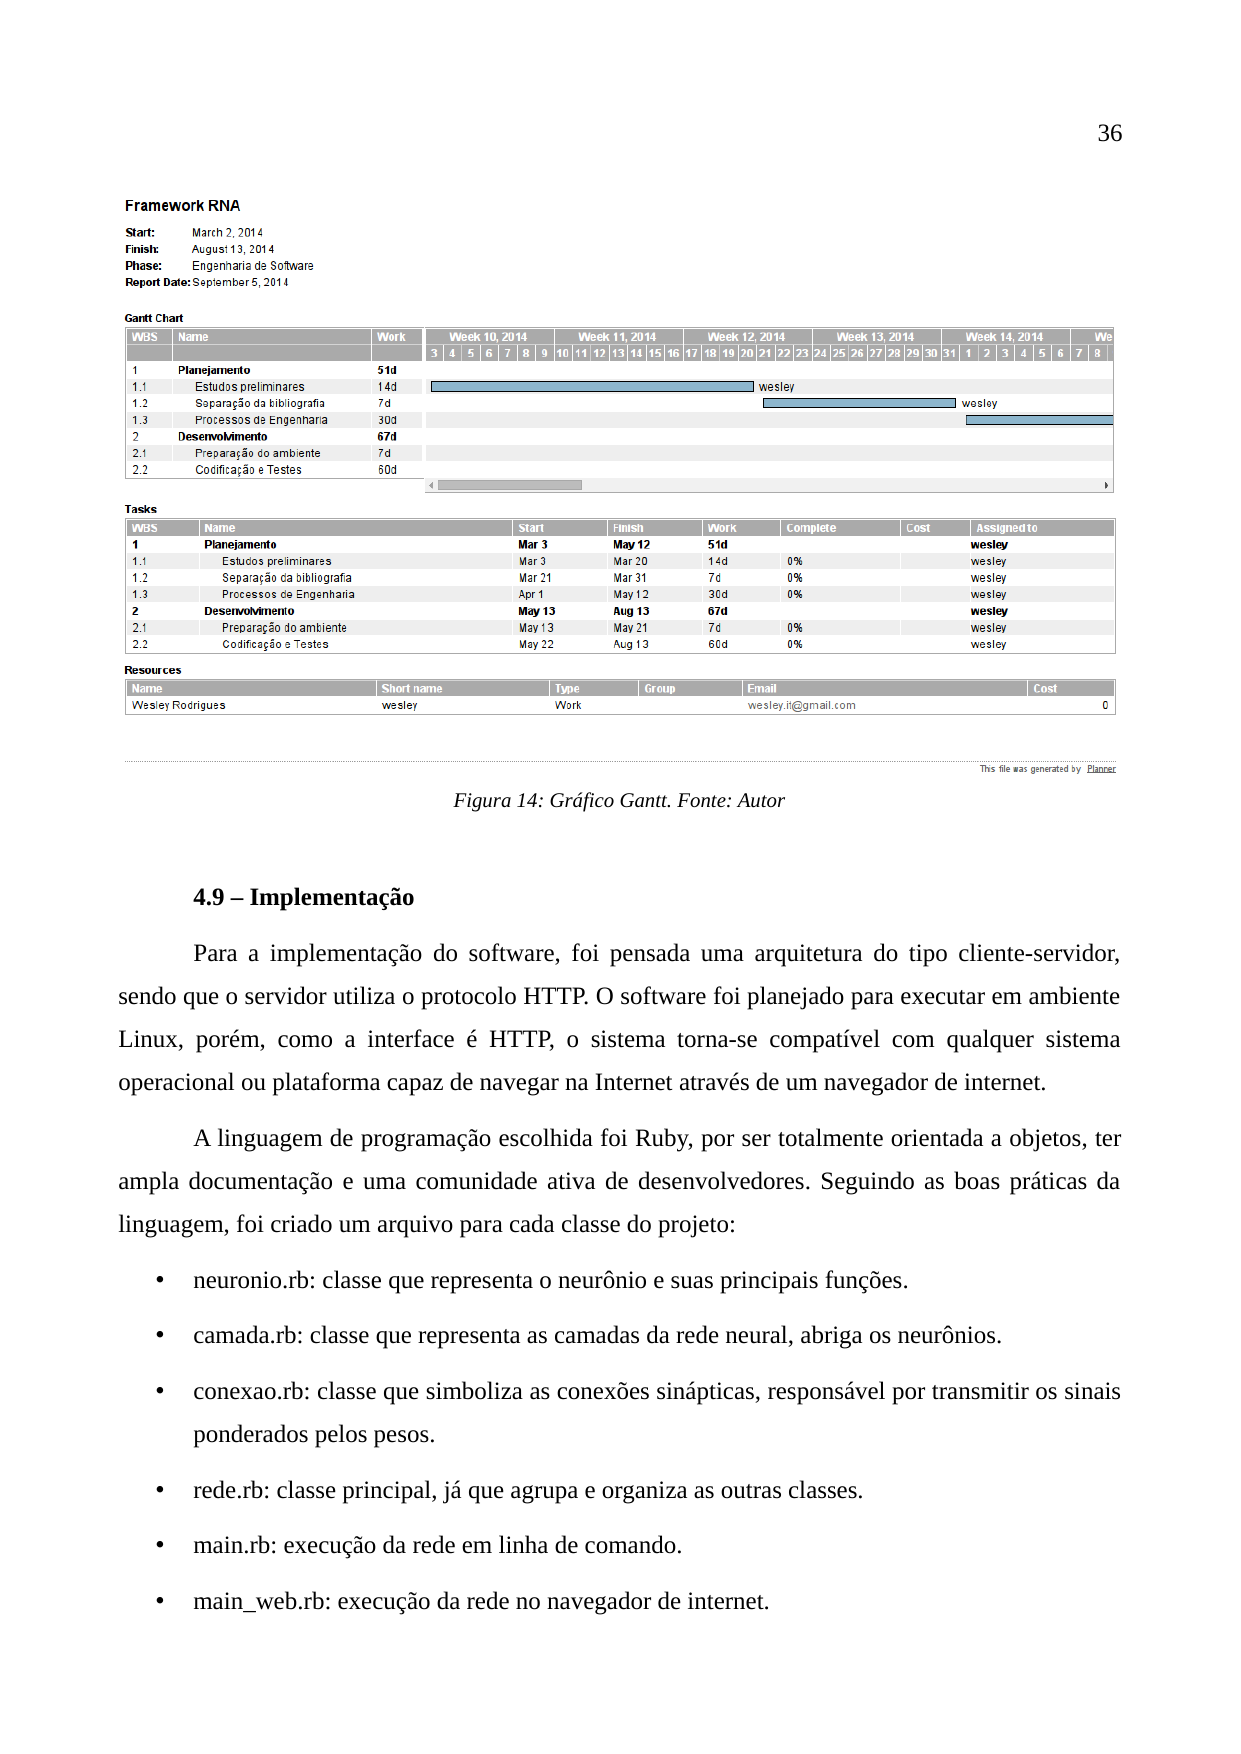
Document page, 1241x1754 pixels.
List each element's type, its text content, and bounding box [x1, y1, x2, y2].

list rede.rb: classe principal, já que agrupa e organiza as outras classes. [156, 1475, 1122, 1503]
list main.rb: execução da rede em linha de comando. [156, 1530, 1122, 1559]
list conexao.rb: classe que simboliza as conexões sinápticas, responsável por transmitir os sinais ponderados pelos pesos. [156, 1376, 1122, 1448]
list neuronio.rb: classe que representa o neurônio e suas principais funções. [156, 1265, 1122, 1293]
list camada.rb: classe que representa as camadas da rede neural, abriga os neurônios. [156, 1320, 1122, 1349]
text Para a implementação do software, foi pensada uma arquitetura do tipo cliente-servidor, sendo que o servidor utiliza o protocolo HTTP. O software foi planejado para executar em ambiente Linux, porém, como a interface é HTTP, o sistema torna-se compatível com qualquer sistema operacional ou plataforma capaz de navegar na Internet através de um navegador de internet. [118, 938, 1122, 1096]
text A linguagem de programação escolhida foi Ruby, por ser totalmente orientada a objetos, ter ampla documentação e uma comunidade ativa de desenvolvedores. Seguindo as boas práticas da linguagem, foi criado um arquivo para cada classe do projeto: [118, 1123, 1122, 1238]
text 4.9 – Implementação [118, 882, 1122, 911]
text Figura 14: Gráfico Gantt. Fonte: Autor [118, 189, 1122, 812]
list main_web.rb: execução da rede no navegador de internet. [156, 1586, 1122, 1615]
picture [121, 188, 1119, 789]
